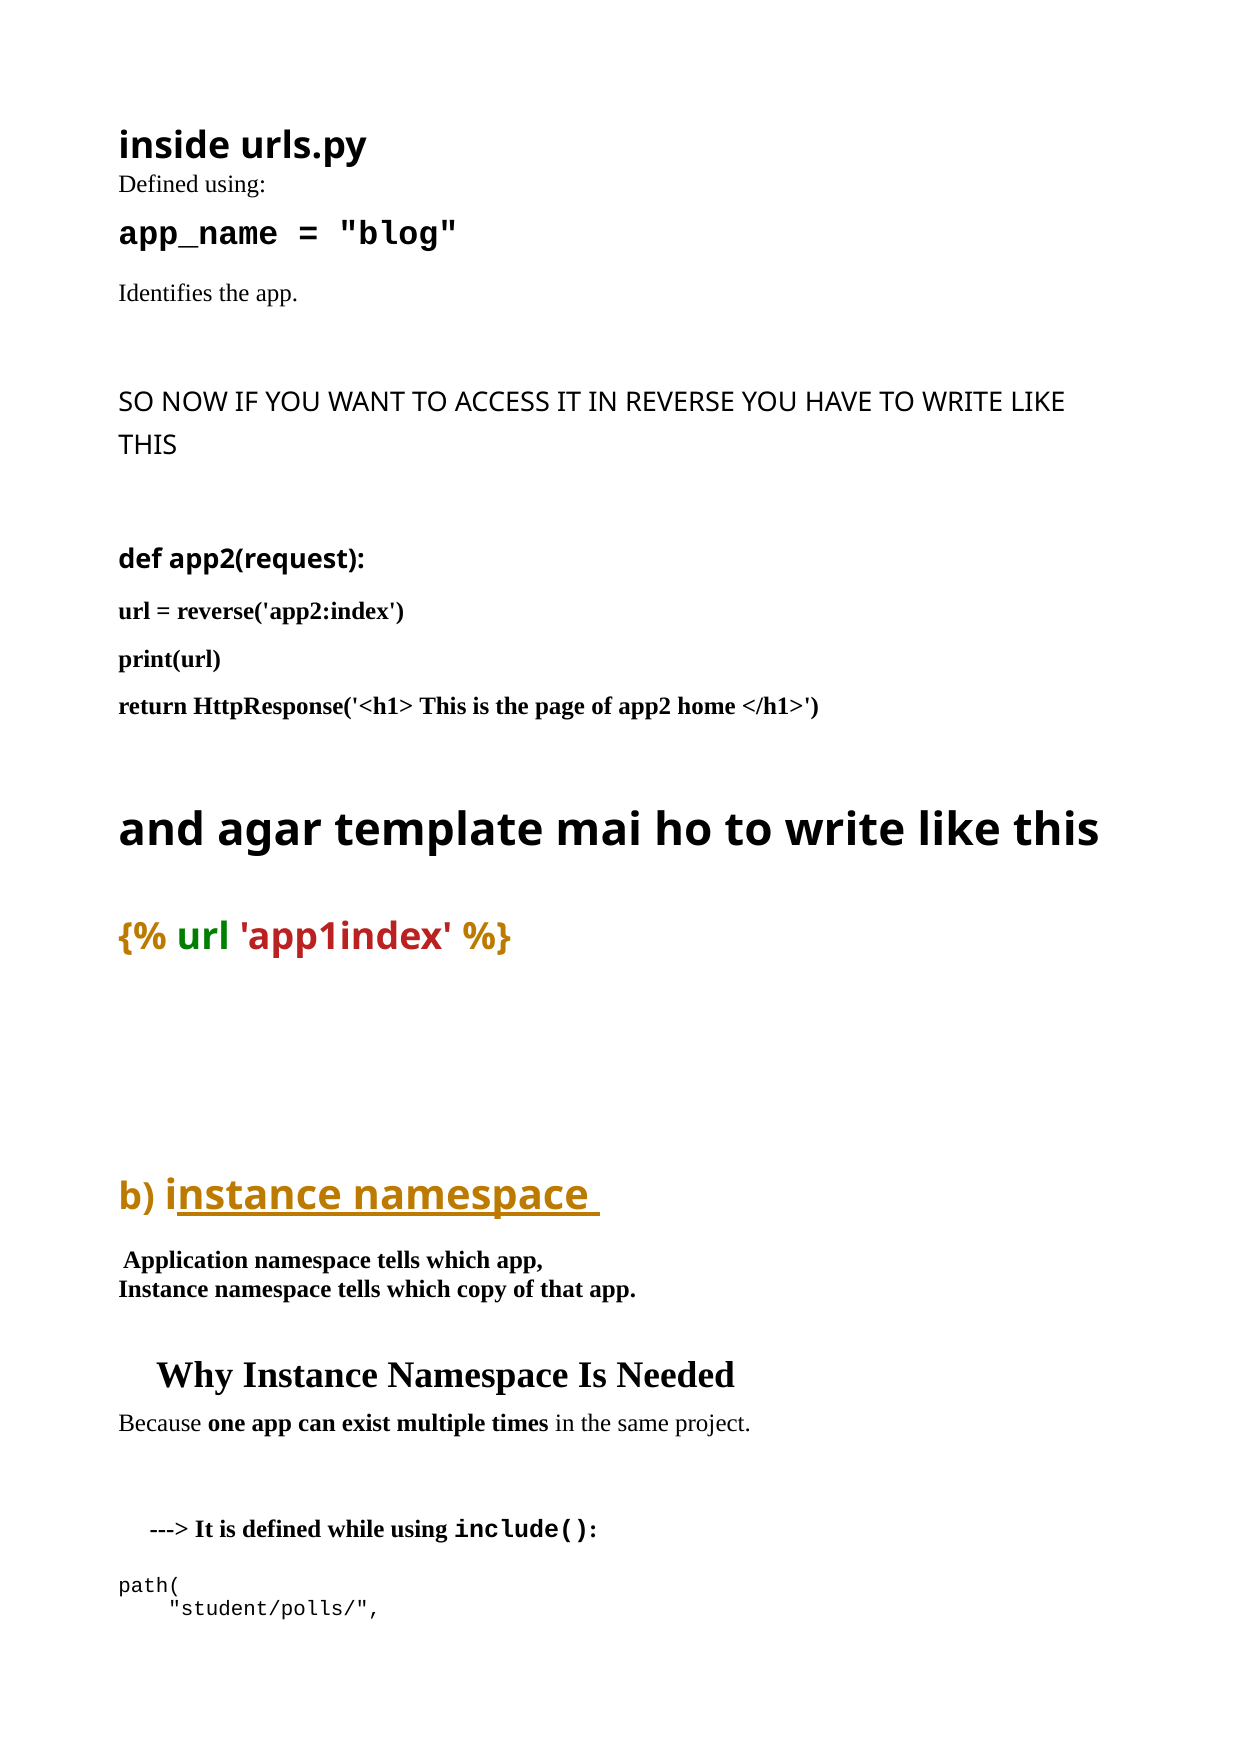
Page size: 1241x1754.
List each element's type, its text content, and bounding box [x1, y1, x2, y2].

text Defined using: [118, 169, 1122, 198]
subtitle ✅ Why Instance Namespace Is Needed [118, 1353, 1063, 1396]
text path( [118, 1575, 1063, 1598]
text url = reverse('app2:index') [118, 596, 1122, 625]
text Application namespace tells which app, Instance namespace tells which copy of that app. [118, 1245, 1063, 1303]
text b) instance namespace [118, 1164, 1122, 1221]
text def app2(request): [118, 539, 1122, 576]
text {% url 'app1index' %} [118, 909, 1122, 960]
text inside urls.py [118, 118, 1122, 169]
text app_name = "blog" [118, 217, 1122, 254]
text Because one app can exist multiple times in the same project. [118, 1408, 1122, 1437]
text Identifies the app. [118, 278, 1122, 307]
text and agar template mai ho to write like this [118, 796, 1122, 858]
text ---> It is defined while using include(): [118, 1514, 1063, 1545]
text SO NOW IF YOU WANT TO ACCESS IT IN REVERSE YOU HAVE TO WRITE LIKE THIS [118, 383, 1122, 462]
text print(url) [118, 644, 1122, 672]
text "student/polls/", [118, 1598, 1122, 1622]
text return HttpResponse('<h1> This is the page of app2 home </h1>') [118, 691, 1122, 720]
